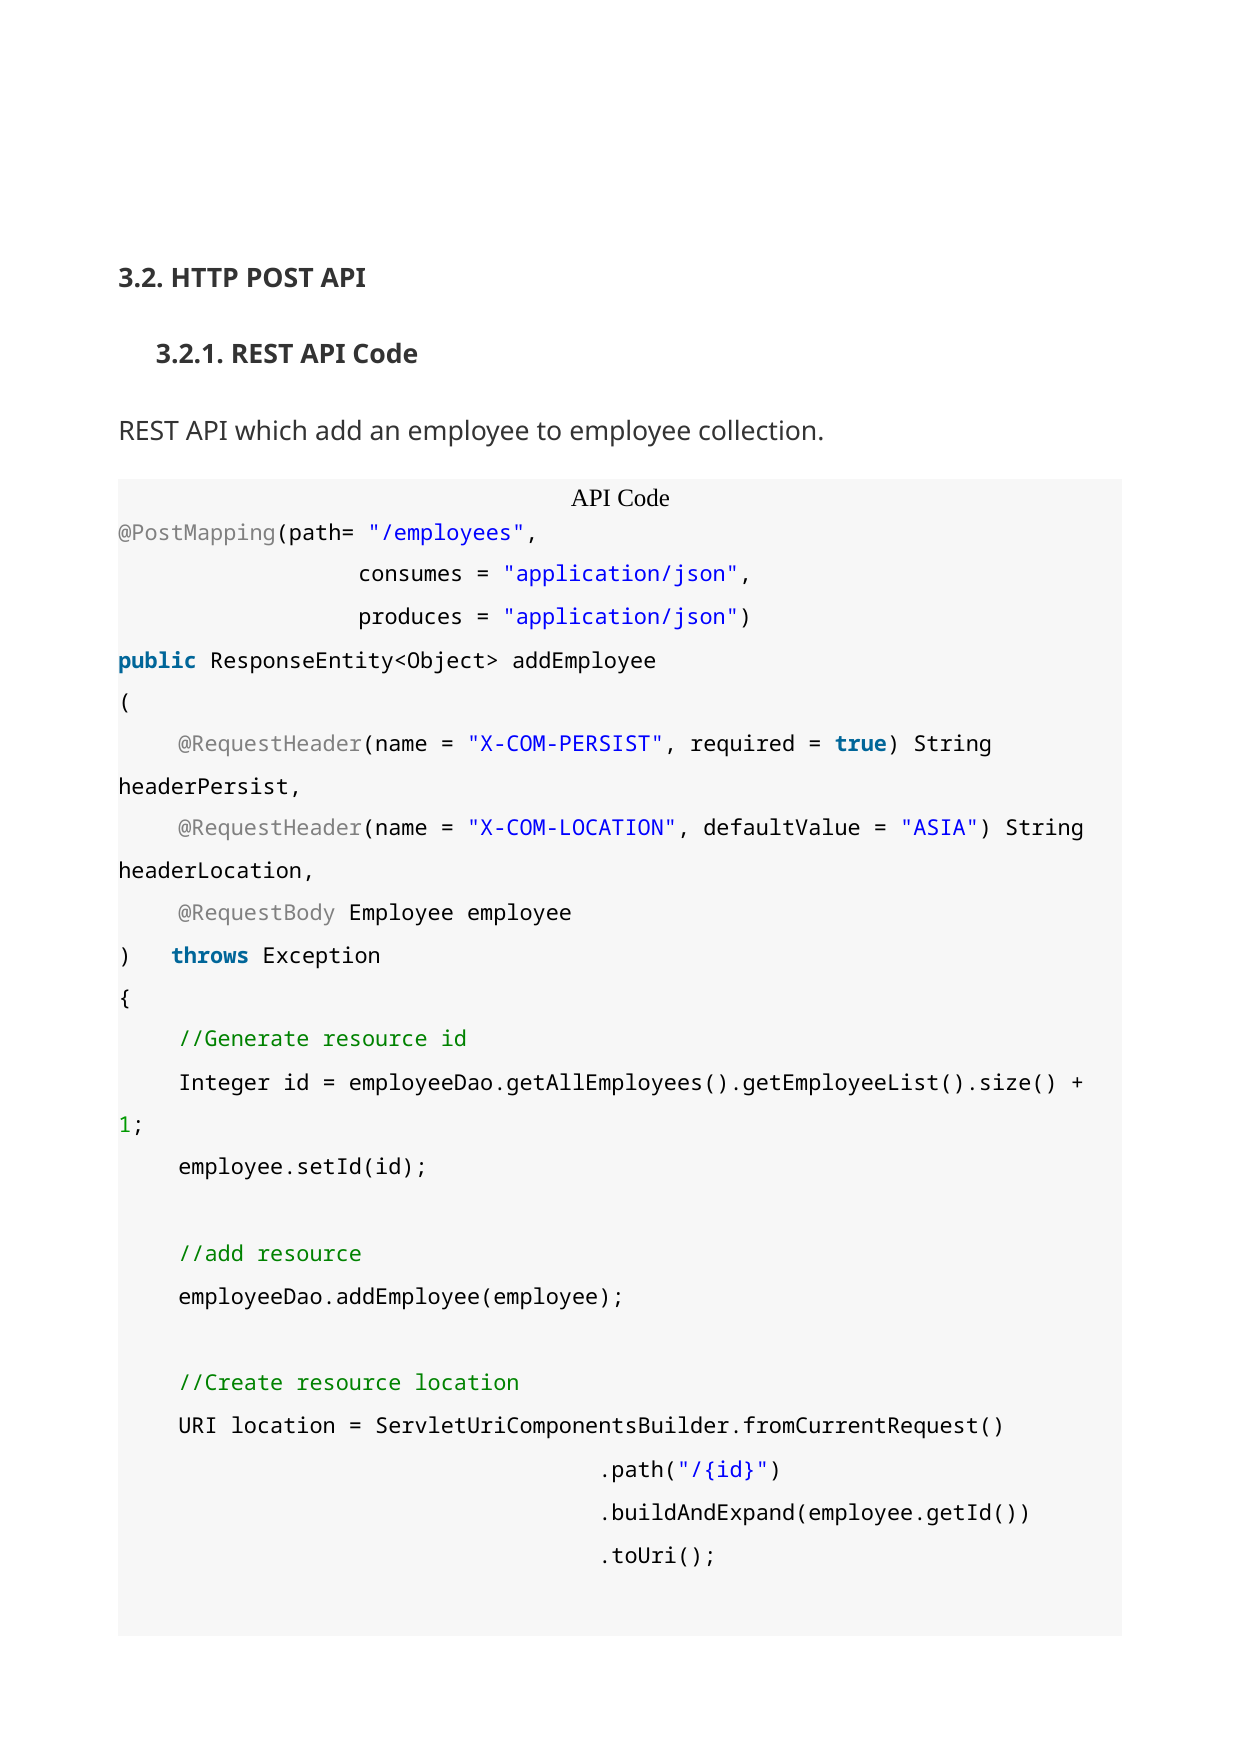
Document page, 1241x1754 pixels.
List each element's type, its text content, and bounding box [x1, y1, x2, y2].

text REST API which add an employee to employee collection. [118, 412, 1122, 448]
text API Code [118, 483, 1122, 512]
table_header @PostMapping(path= "/employees", consumes = "application/json", produces = "application/json") public ResponseEntity<Object> addEmployee ( @RequestHeader(name = "X-COM-PERSIST", required = true) String headerPersist, @RequestHeader(name = "X-COM-LOCATION", defaultValue = "ASIA") String headerLocation, @RequestBody Employee employee ) throws Exception { //Generate resource id Integer id = employeeDao.getAllEmployees().getEmployeeList().size() + 1; employee.setId(id); //add resource employeeDao.addEmployee(employee); //Create resource location URI location = ServletUriComponentsBuilder.fromCurrentRequest() .path("/{id}") .buildAndExpand(employee.getId()) .toUri(); [118, 516, 1122, 1614]
subtitle 3.2.1. REST API Code [156, 335, 1122, 371]
subtitle 3.2. HTTP POST API [118, 258, 1122, 295]
